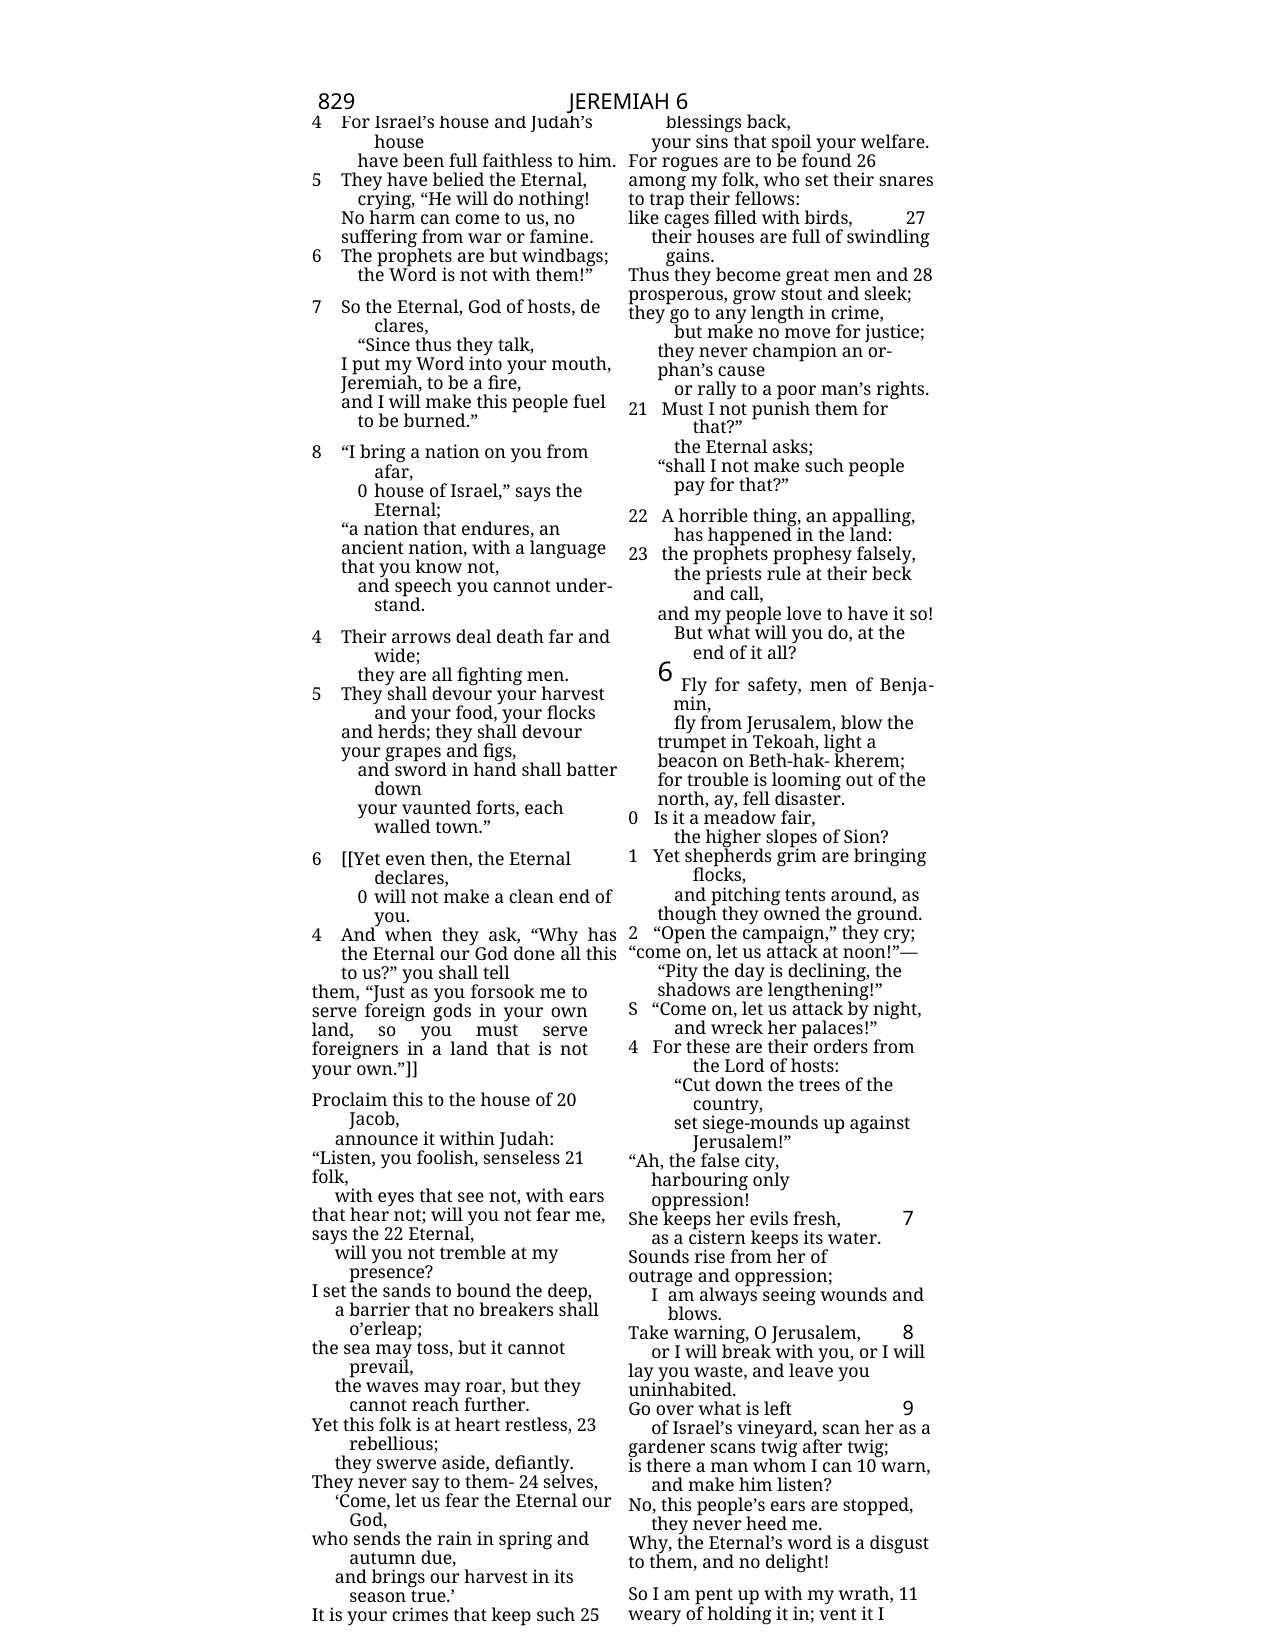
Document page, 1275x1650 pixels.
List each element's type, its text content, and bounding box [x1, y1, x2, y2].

text blessings back, [628, 114, 934, 133]
text a barrier that no breakers shall o’erleap; [334, 1301, 617, 1339]
list house of Israel,” says the Eternal; [357, 482, 617, 520]
text they swerve aside, defiantly. They never say to them- 24 selves, [312, 1454, 617, 1492]
text Take warning, O Jerusalem, 8 [628, 1324, 934, 1343]
text and make him listen? [651, 1477, 934, 1496]
text Go over what is left 9 [628, 1400, 934, 1419]
text fly from Jerusalem, blow the trumpet in Tekoah, light a beacon on Beth-hak- kherem; [657, 714, 934, 771]
text For rogues are to be found 26 among my folk, who set their snares to trap their fellows: [628, 152, 934, 209]
text is there a man whom I can 10 warn, [628, 1458, 934, 1477]
text “Pity the day is declining, the shadows are lengthen­ing!” [657, 962, 934, 1000]
text their houses are full of swin­dling gains. [651, 228, 934, 266]
text has happened in the land: [674, 527, 934, 546]
text who sends the rain in spring and autumn due, [312, 1530, 617, 1568]
text She keeps her evils fresh, 7 [628, 1210, 934, 1229]
text the Eternal asks; [674, 438, 934, 457]
text So I am pent up with my wrath, 11 weary of holding it in; vent it I [628, 1585, 934, 1624]
text S “Come on, let us attack by night, [628, 1000, 934, 1019]
text the higher slopes of Sion? [674, 828, 934, 848]
text crying, “He will do nothing! No harm can come to us, no suffering from war or famine. [341, 190, 617, 247]
text But what will you do, at the end of it all? [674, 624, 934, 663]
list am always seeing wounds and blows. [651, 1286, 934, 1324]
text have been full faithless to him. [357, 152, 617, 171]
text with eyes that see not, with ears that hear not; will you not fear me, says the 22 Eternal, [312, 1187, 617, 1244]
text and I will make this people fuel to be burned.” [341, 393, 617, 431]
text your vaunted forts, each walled town.” [357, 799, 617, 837]
text announce it within Judah: “Listen, you foolish, senseless 21 folk, [312, 1130, 617, 1187]
text wide; [341, 647, 617, 666]
list Must I not punish them for [628, 400, 934, 419]
text but make no move for justice; they never champion an or­phan’s cause [657, 323, 934, 381]
text as a cistern keeps its water. Sounds rise from her of outrage and oppression; [628, 1229, 896, 1286]
text afar, [341, 463, 617, 482]
list Yet shepherds grim are bring­ing flocks, [628, 848, 934, 886]
list So the Eternal, God of hosts, de­ [312, 298, 617, 317]
list will not make a clean end of you. [357, 888, 617, 926]
text they are all fighting men. [357, 666, 617, 685]
list Is it a meadow fair, [628, 809, 934, 828]
text the sea may toss, but it cannot prevail, [312, 1339, 617, 1378]
text the priests rule at their beck and call, [674, 565, 934, 605]
text I put my Word into your mouth, Jeremiah, to be a fire, [341, 355, 617, 393]
list They have belied the Eternal, [312, 171, 617, 190]
text and your food, your flocks and herds; they shall devour your grapes and figs, [341, 704, 617, 761]
text “Since thus they talk, [357, 336, 617, 355]
list [[Yet even then, the Eternal [312, 850, 617, 869]
text ‘Come, let us fear the Eternal our God, [334, 1492, 617, 1530]
text “shall I not make such people pay for that?” [657, 457, 934, 495]
text set siege-mounds up against Jerusalem!” [674, 1114, 934, 1153]
list For these are their orders from the Lord of hosts: [628, 1038, 934, 1076]
text of Israel’s vineyard, scan her as a gardener scans twig after twig; [628, 1419, 934, 1458]
text Yet this folk is at heart restless, 23 rebellious; [312, 1416, 617, 1454]
list Their arrows deal death far and [312, 628, 617, 647]
text for trouble is looming out of the north, ay, fell disaster. [657, 771, 934, 809]
text declares, [341, 869, 617, 888]
text clares, [341, 317, 617, 336]
text It is your crimes that keep such 25 [312, 1606, 617, 1625]
text house [341, 133, 617, 152]
list A horrible thing, an appalling, [628, 507, 934, 527]
text and speech you cannot under­stand. [357, 577, 617, 615]
list And when they ask, “Why has the Eternal our God done all this to us?” you shall tell [312, 926, 617, 983]
text Proclaim this to the house of 20 Jacob, [312, 1091, 617, 1130]
text they never heed me. [651, 1515, 934, 1534]
list “I bring a nation on you from [312, 444, 617, 463]
text No, this people’s ears are stopped, [628, 1496, 934, 1515]
text Why, the Eternal’s word is a dis­gust to them, and no delight! [628, 1534, 934, 1573]
text and my people love to have it so! [657, 605, 934, 624]
list The prophets are but windbags; [312, 247, 617, 266]
list “Open the campaign,” they cry; “come on, let us attack at noon!”— [628, 924, 934, 962]
text I set the sands to bound the deep, [312, 1282, 617, 1301]
text “Ah, the false city, harbouring only oppression! [628, 1153, 878, 1210]
text and brings our harvest in its season true.’ [334, 1568, 617, 1606]
text the waves may roar, but they cannot reach further. [334, 1378, 617, 1416]
text will you not tremble at my presence? [334, 1244, 617, 1282]
text them, “Just as you forsook me to serve foreign gods in your own land, so you must serve foreigners in a land that is not your own.”]] [312, 983, 588, 1079]
text Thus they become great men and 28 prosperous, grow stout and sleek; they go to any length in crime, [628, 266, 934, 323]
text your sins that spoil your wel­fare. [651, 133, 934, 152]
text or rally to a poor man’s rights. [674, 381, 934, 400]
text and pitching tents around, as though they owned the ground. [657, 886, 934, 924]
text “a nation that endures, an ancient nation, with a language that you know not, [341, 520, 617, 577]
list the prophets prophesy falsely, [628, 546, 934, 565]
text and sword in hand shall batter down [357, 761, 617, 799]
list They shall devour your harvest [312, 685, 617, 704]
text that?” [693, 419, 934, 438]
text “Cut down the trees of the country, [674, 1076, 934, 1114]
list For Israel’s house and Judah’s [312, 116, 617, 133]
text the Word is not with them!” [357, 266, 617, 285]
text and wreck her palaces!” [674, 1019, 934, 1038]
text or I will break with you, or I will lay you waste, and leave you uninhabited. [628, 1343, 934, 1400]
text like cages filled with birds, 27 [628, 209, 934, 228]
text 6 Fly for safety, men of Benja­min, [657, 676, 934, 714]
